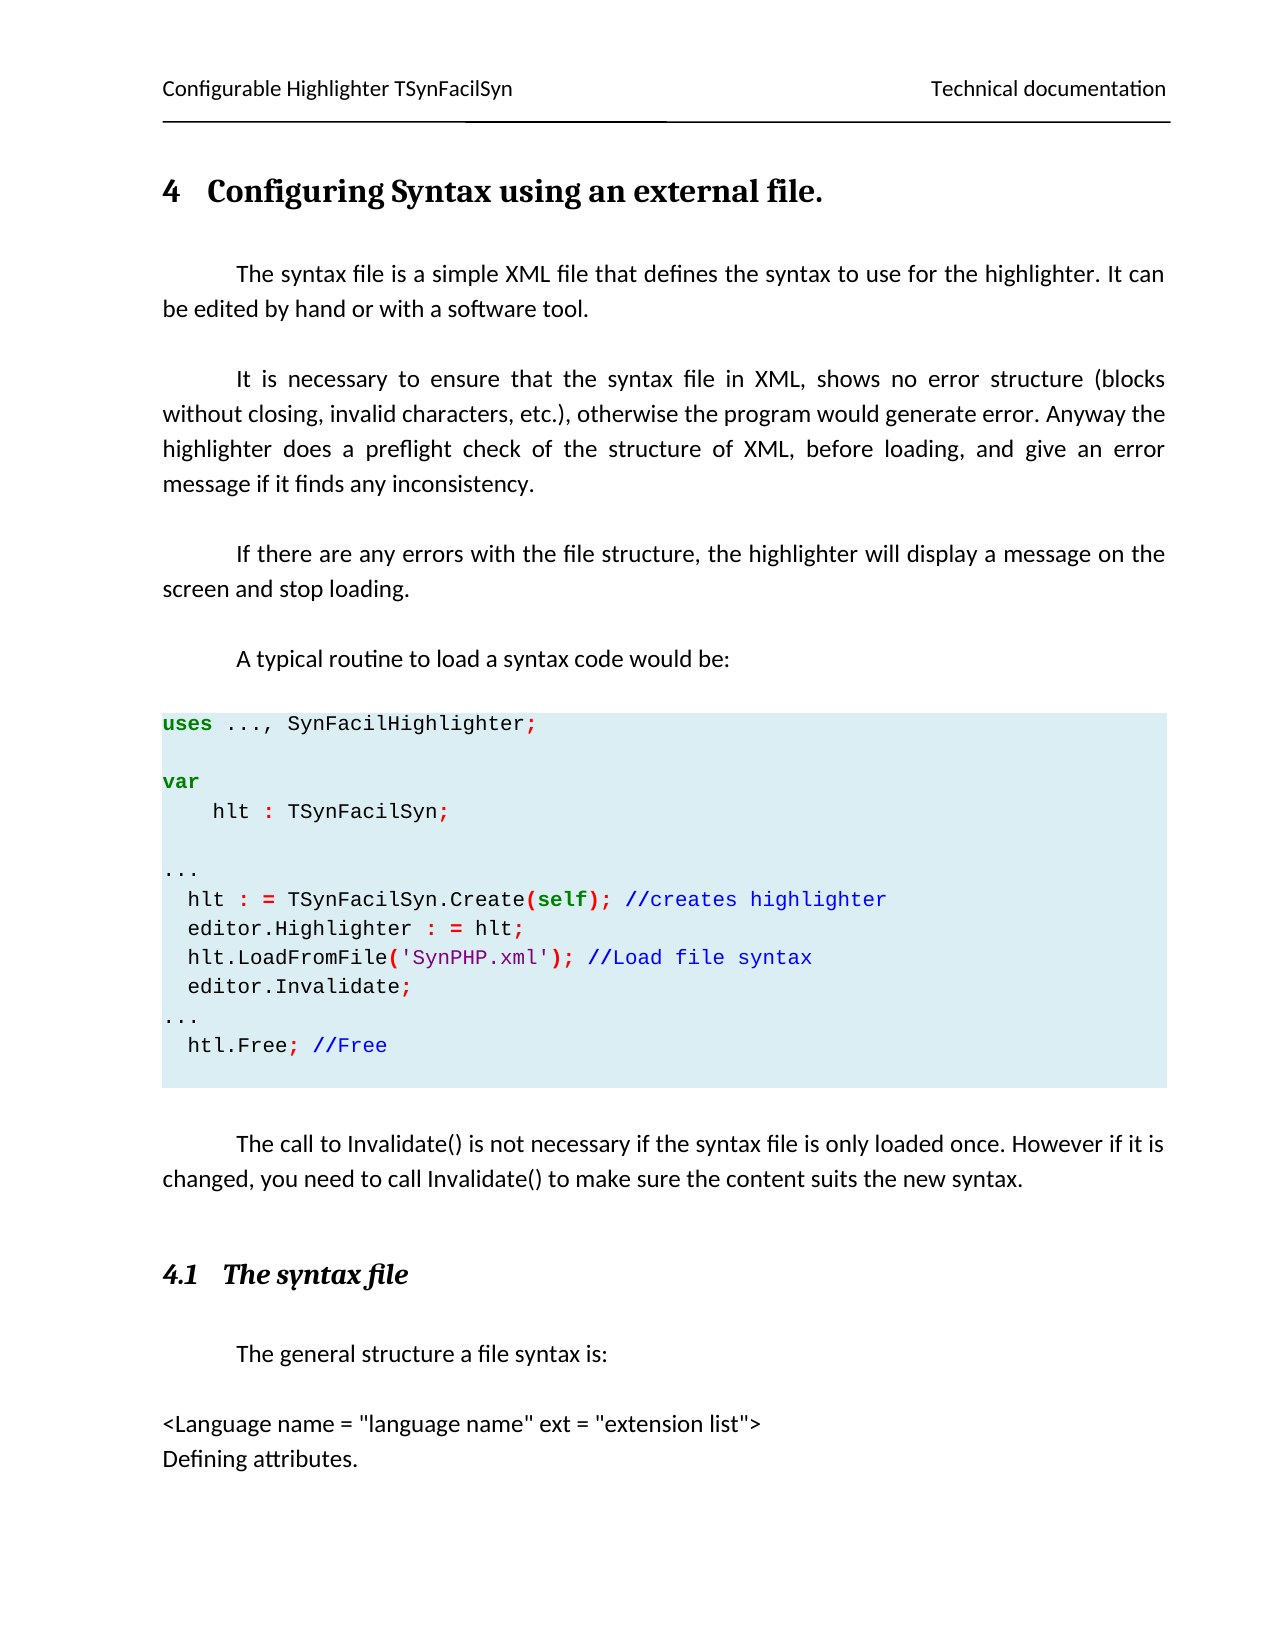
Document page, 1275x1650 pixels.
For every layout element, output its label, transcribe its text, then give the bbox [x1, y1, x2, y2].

text Defining attributes. [162, 1443, 1167, 1474]
text htl.Free; //Free [162, 1035, 1167, 1058]
text If there are any errors with the file structure, the highlighter will display a message on the screen and stop loading. [162, 538, 1167, 603]
text It is necessary to ensure that the syntax file in XML, shows no error structure (blocks without closing, invalid characters, etc.), otherwise the program would generate error. Anyway the highlighter does a preflight check of the structure of XML, before loading, and give an error message if it finds any inconsistency. [162, 363, 1167, 498]
text hlt.LoadFromFile('SynPHP.xml'); //Load file syntax [162, 947, 1167, 971]
text A typical routine to load a syntax code would be: [162, 643, 1167, 673]
text The call to Invalidate() is not necessary if the syntax file is only loaded once. However if it is changed, you need to call Invalidate() to make sure the content suits the new syntax. [162, 1128, 1167, 1194]
text ... [162, 859, 1167, 883]
text editor.Invalidate; [162, 976, 1167, 1000]
text var [162, 771, 1167, 795]
text editor.Highlighter : = hlt; [162, 918, 1167, 941]
text The syntax file is a simple XML file that defines the syntax to use for the highlighter. It can be edited by hand or with a software tool. [162, 258, 1167, 323]
text hlt : TSynFacilSyn; [162, 801, 1167, 824]
text uses ..., SynFacilHighlighter; [162, 713, 1167, 737]
subtitle The syntax file [162, 1258, 1167, 1292]
text <Language name = "language name" ext = "extension list"> [162, 1408, 1167, 1439]
subtitle Configuring Syntax using an external file. [162, 173, 1167, 211]
text The general structure a file syntax is: [162, 1338, 1167, 1369]
text ... [162, 1006, 1167, 1029]
text hlt : = TSynFacilSyn.Create(self); //creates highlighter [162, 888, 1167, 912]
